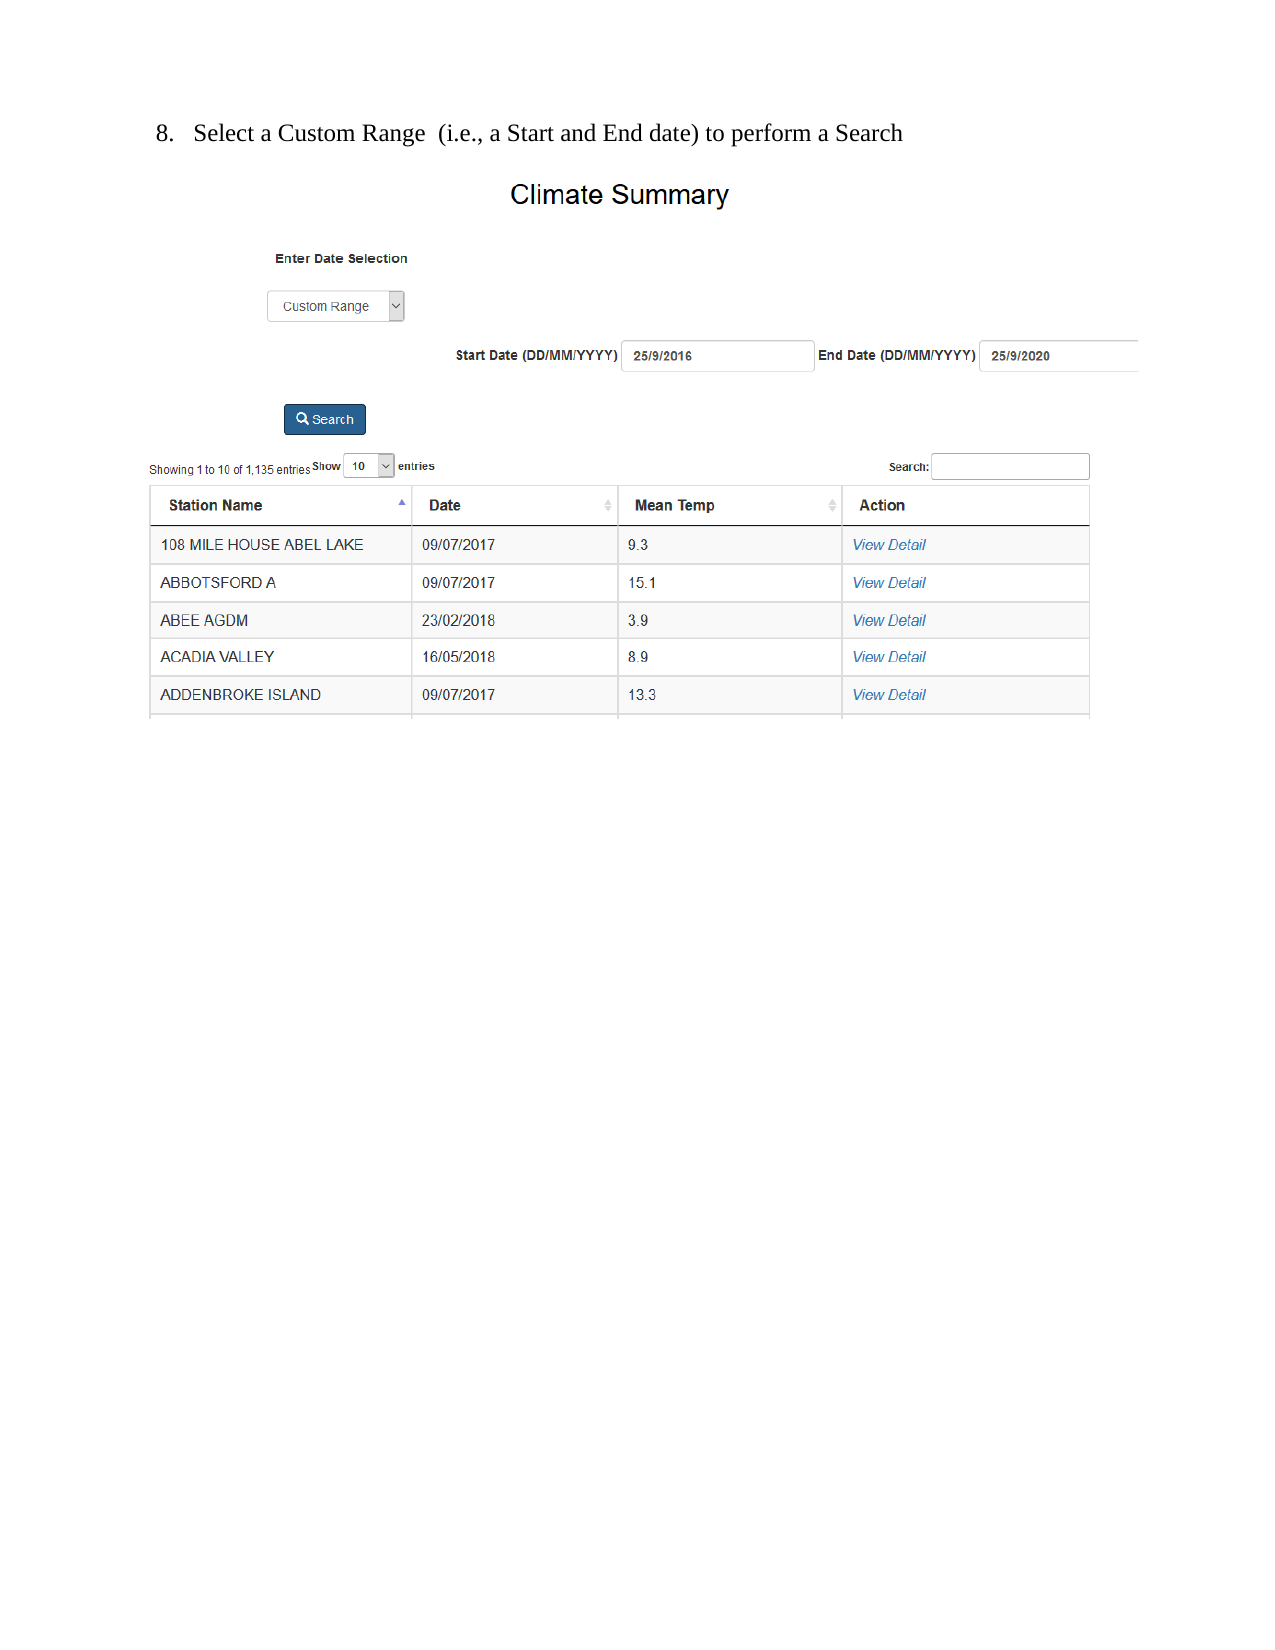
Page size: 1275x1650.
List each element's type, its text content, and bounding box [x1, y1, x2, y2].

list Select a Custom Range (i.e., a Start and End date) to perform a Search [156, 118, 1157, 147]
picture [136, 175, 1139, 719]
